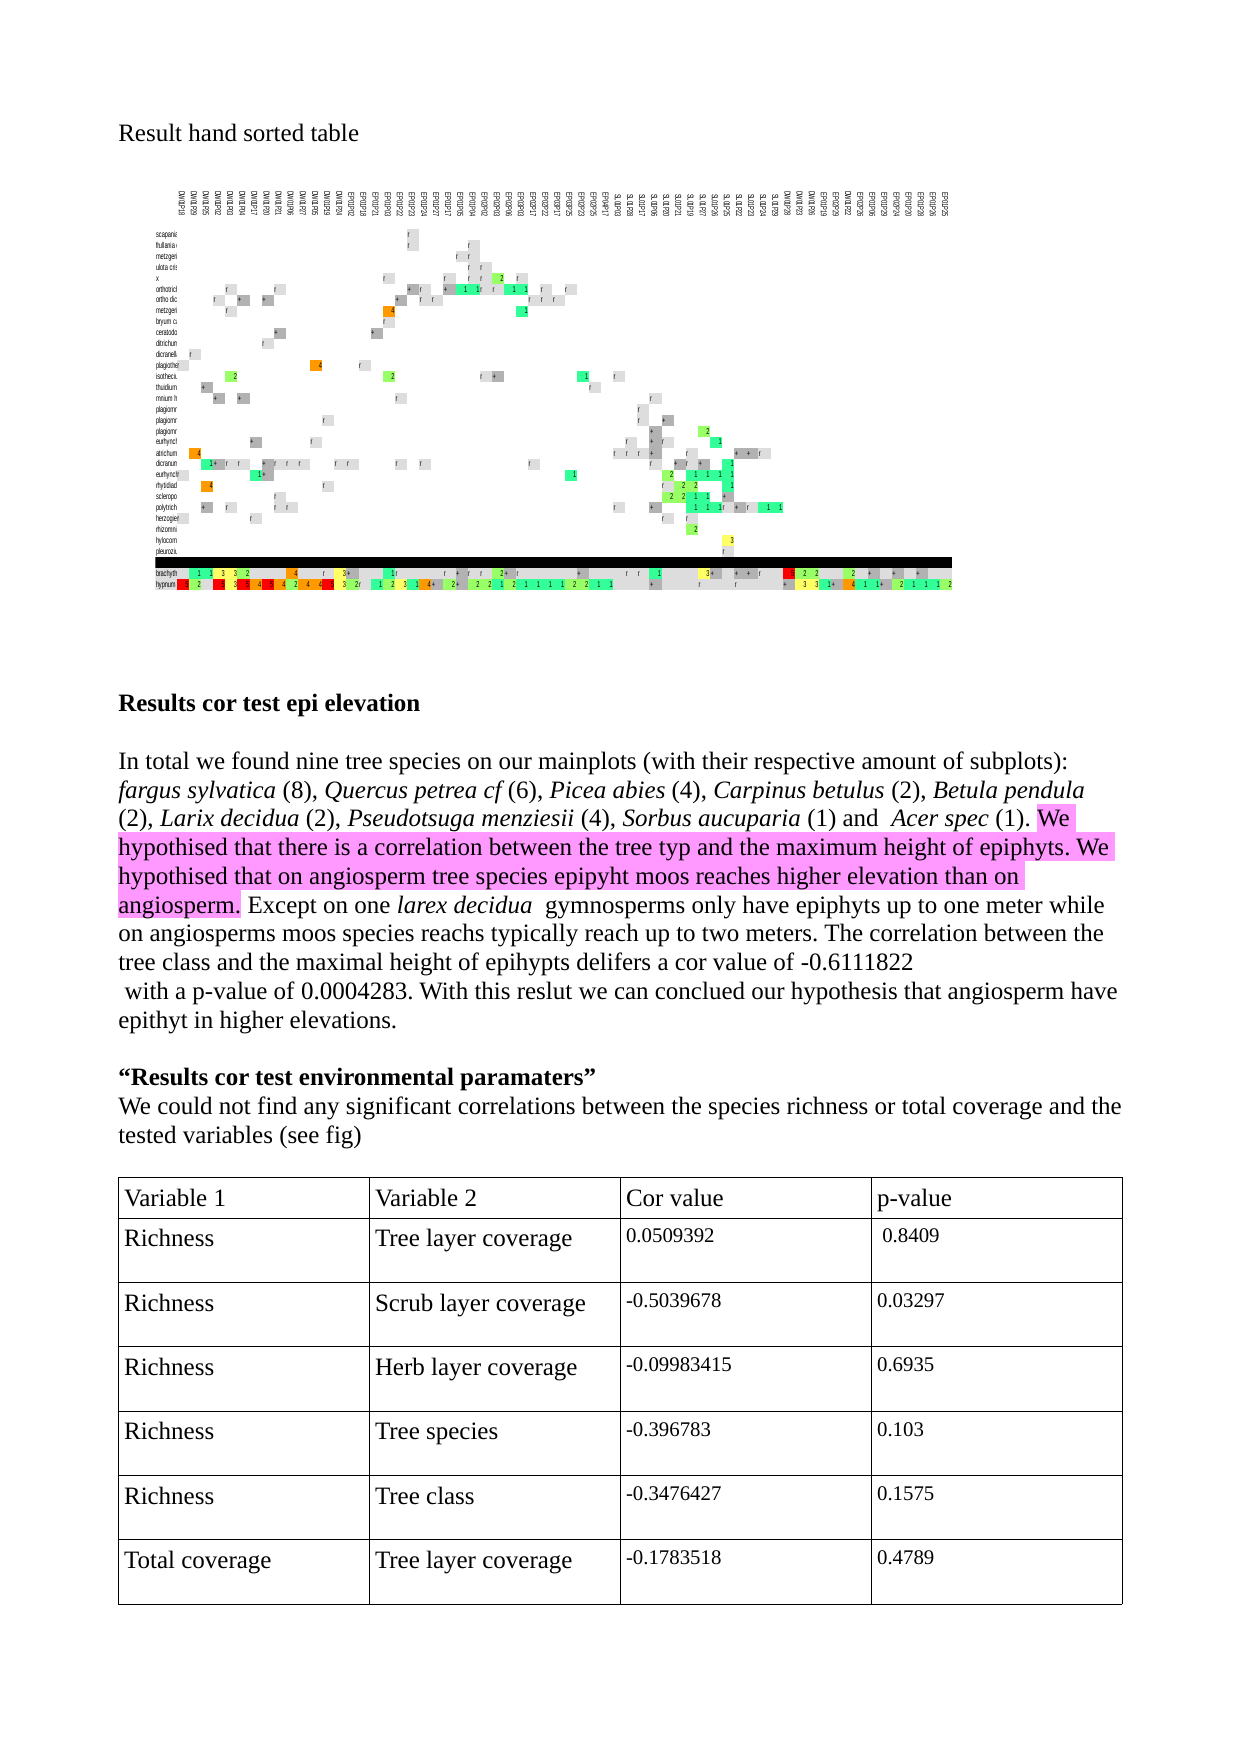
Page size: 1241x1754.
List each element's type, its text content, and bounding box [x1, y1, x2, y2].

table_cell 0.6935 [872, 1347, 1122, 1411]
table_header Cor value [621, 1178, 871, 1217]
table_cell 0.8409 [872, 1219, 1122, 1282]
table_cell Richness [119, 1347, 369, 1411]
text Results cor test epi elevation [118, 688, 1122, 717]
table_cell 0.103 [872, 1412, 1122, 1475]
table_header Variable 1 [119, 1178, 369, 1217]
table_header p-value [872, 1178, 1122, 1217]
table_cell Tree layer coverage [370, 1540, 620, 1604]
table_cell Richness [119, 1476, 369, 1539]
table_cell Herb layer coverage [370, 1347, 620, 1411]
table_cell -0.3476427 [621, 1476, 871, 1539]
text Result hand sorted table [118, 118, 1122, 147]
text with a p-value of 0.0004283. With this reslut we can conclued our hypothesis that angiosperm have epithyt in higher elevations. [118, 976, 1122, 1033]
text We could not find any significant correlations between the species richness or total coverage and the tested variables (see fig) [118, 1091, 1122, 1148]
table_cell Tree class [370, 1476, 620, 1539]
table_cell -0.5039678 [621, 1283, 871, 1346]
table_cell -0.09983415 [621, 1347, 871, 1411]
table_cell Tree layer coverage [370, 1219, 620, 1282]
text “Results cor test environmental paramaters” [118, 1062, 1122, 1091]
table_cell 0.4789 [872, 1540, 1122, 1604]
table_cell 0.1575 [872, 1476, 1122, 1539]
table_cell Richness [119, 1283, 369, 1346]
table_cell 0.0509392 [621, 1219, 871, 1282]
text In total we found nine tree species on our mainplots (with their respective amount of subplots): fargus sylvatica (8), Quercus petrea cf (6), Picea abies (4), Carpinus betulus (2), Betula pendula (2), Larix decidua (2), Pseudotsuga menziesii (4), Sorbus aucuparia (1) and Acer spec (1). We hypothised that there is a correlation between the tree typ and the maximum height of epiphyts. We hypothised that on angiosperm tree species epipyht moos reaches higher elevation than on angiosperm. Except on one larex decidua gymnosperms only have epiphyts up to one meter while on angiosperms moos species reachs typically reach up to two meters. The correlation between the tree class and the maximal height of epihypts delifers a cor value of -0.6111822 [118, 746, 1122, 976]
table_cell -0.396783 [621, 1412, 871, 1475]
table_cell Total coverage [119, 1540, 369, 1604]
table_cell Richness [119, 1412, 369, 1475]
table_header Variable 2 [370, 1178, 620, 1217]
table_cell Richness [119, 1219, 369, 1282]
table_cell -0.1783518 [621, 1540, 871, 1604]
table_cell 0.03297 [872, 1283, 1122, 1346]
table_cell Tree species [370, 1412, 620, 1475]
table_cell Scrub layer coverage [370, 1283, 620, 1346]
